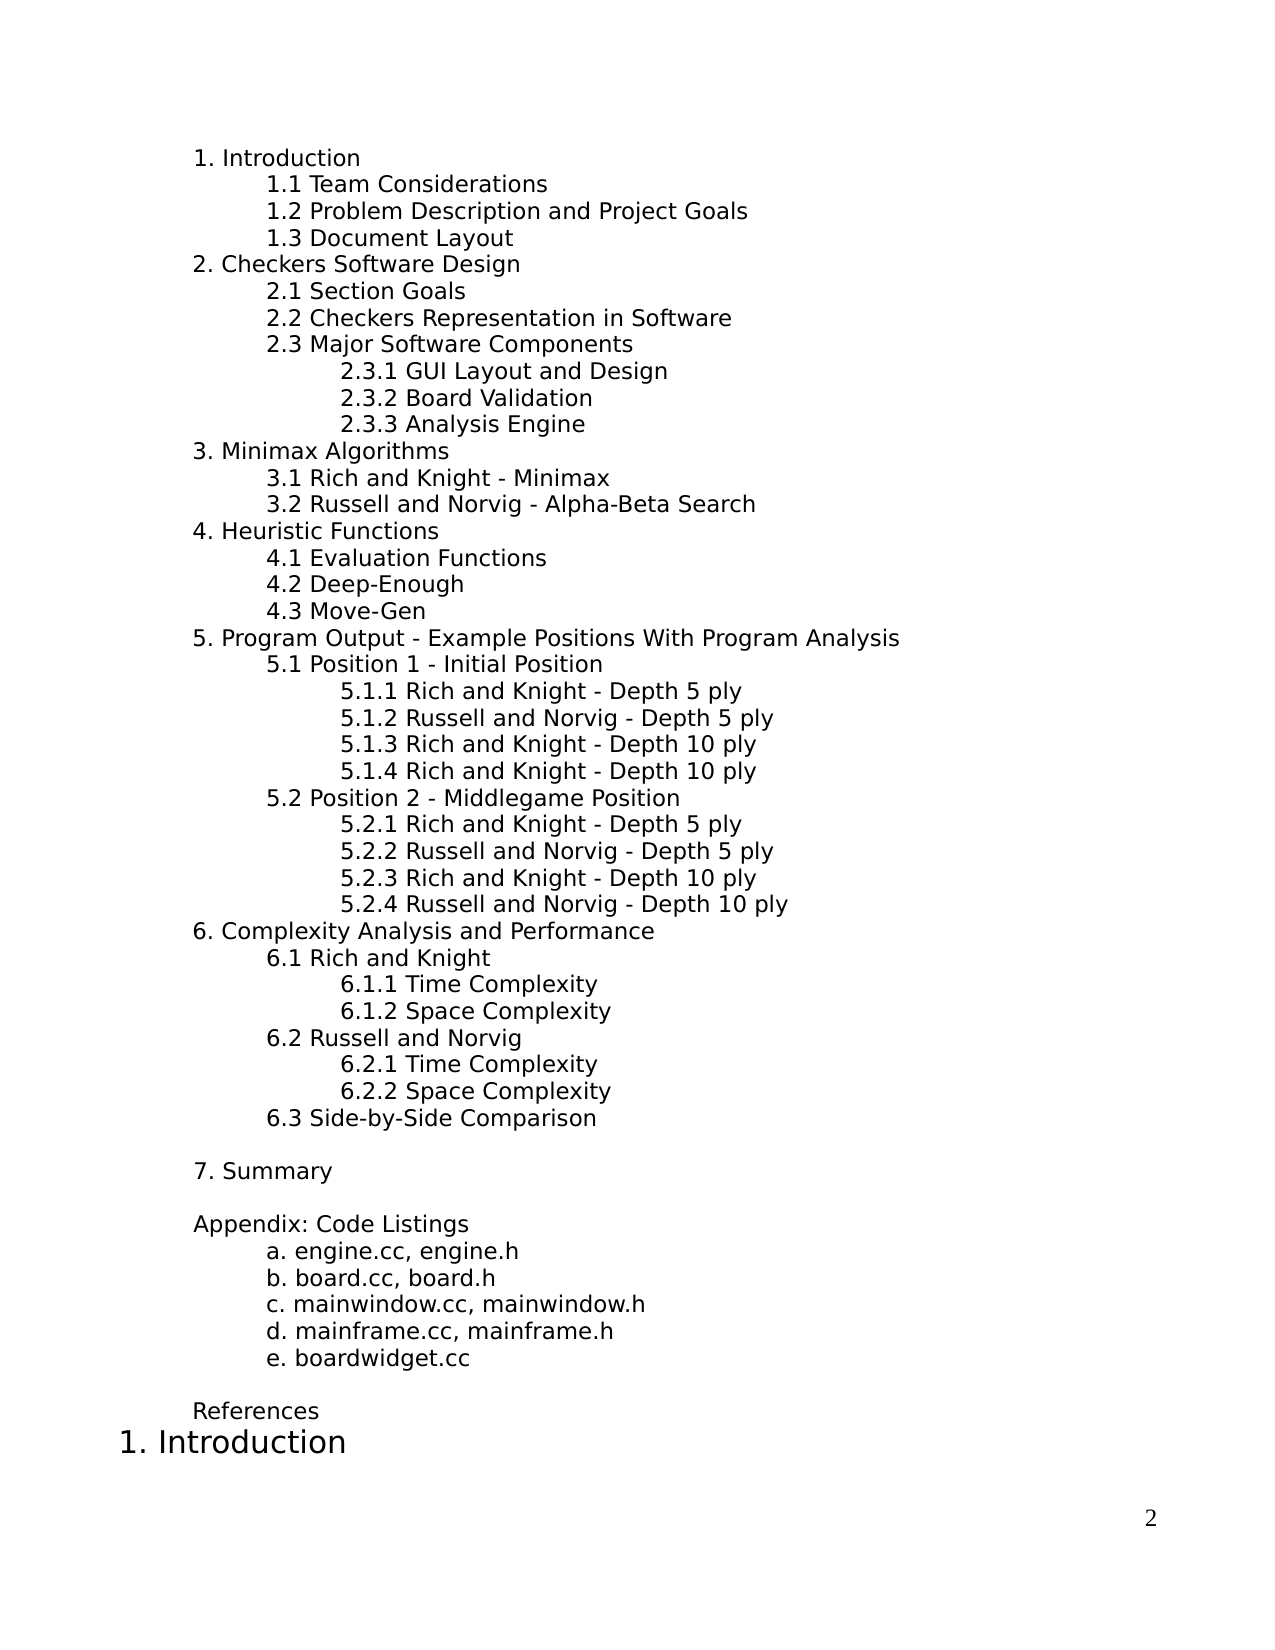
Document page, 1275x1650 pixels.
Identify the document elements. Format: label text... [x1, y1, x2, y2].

text 6. Complexity Analysis and Performance [118, 918, 1157, 945]
text 5.1.1 Rich and Knight - Depth 5 ply [118, 678, 1157, 705]
text b. board.cc, board.h [118, 1265, 1157, 1291]
text 5.1.2 Russell and Norvig - Depth 5 ply [118, 705, 1157, 731]
text a. engine.cc, engine.h [118, 1238, 1157, 1265]
text 5. Program Output - Example Positions With Program Analysis [118, 625, 1157, 651]
text 6.1 Rich and Knight [118, 945, 1157, 971]
text 5.2.4 Russell and Norvig - Depth 10 ply [118, 891, 1157, 918]
text 2.3.3 Analysis Engine [118, 411, 1157, 438]
text 6.1.1 Time Complexity [118, 971, 1157, 998]
text 4.1 Evaluation Functions [118, 545, 1157, 571]
text 2. Checkers Software Design [118, 251, 1157, 278]
text 5.2.1 Rich and Knight - Depth 5 ply [118, 811, 1157, 838]
text e. boardwidget.cc [118, 1345, 1157, 1371]
text 2.3 Major Software Components [118, 331, 1157, 358]
list 7. Summary [156, 1158, 1157, 1185]
text 1.2 Problem Description and Project Goals [118, 198, 1157, 225]
text 6.1.2 Space Complexity [118, 998, 1157, 1025]
text 5.1 Position 1 - Initial Position [118, 651, 1157, 678]
text 2.2 Checkers Representation in Software [118, 305, 1157, 331]
text 3.2 Russell and Norvig - Alpha-Beta Search [118, 491, 1157, 518]
text d. mainframe.cc, mainframe.h [118, 1318, 1157, 1345]
text 1.1 Team Considerations [118, 171, 1157, 198]
text 6.2.2 Space Complexity [118, 1078, 1157, 1105]
text 4.2 Deep-Enough [118, 571, 1157, 598]
text 5.1.4 Rich and Knight - Depth 10 ply [118, 758, 1157, 785]
text c. mainwindow.cc, mainwindow.h [118, 1291, 1157, 1318]
text 5.2.2 Russell and Norvig - Depth 5 ply [118, 838, 1157, 865]
list Appendix: Code Listings [156, 1211, 1157, 1238]
text 3.1 Rich and Knight - Minimax [118, 465, 1157, 491]
text 6.3 Side-by-Side Comparison [118, 1105, 1157, 1131]
text 6.2.1 Time Complexity [118, 1051, 1157, 1078]
text 2.3.1 GUI Layout and Design [118, 358, 1157, 385]
text 4.3 Move-Gen [118, 598, 1157, 625]
text 5.2.3 Rich and Knight - Depth 10 ply [118, 865, 1157, 891]
text 2.3.2 Board Validation [118, 385, 1157, 411]
text 5.2 Position 2 - Middlegame Position [118, 785, 1157, 811]
text 3. Minimax Algorithms [118, 438, 1157, 465]
text 4. Heuristic Functions [118, 518, 1157, 545]
text 1. Introduction [118, 1425, 1157, 1461]
list 1. Introduction [156, 145, 1157, 171]
text 1.3 Document Layout [118, 225, 1157, 251]
text 6.2 Russell and Norvig [118, 1025, 1157, 1051]
text 5.1.3 Rich and Knight - Depth 10 ply [118, 731, 1157, 758]
text References [118, 1398, 1157, 1425]
text 2.1 Section Goals [118, 278, 1157, 305]
